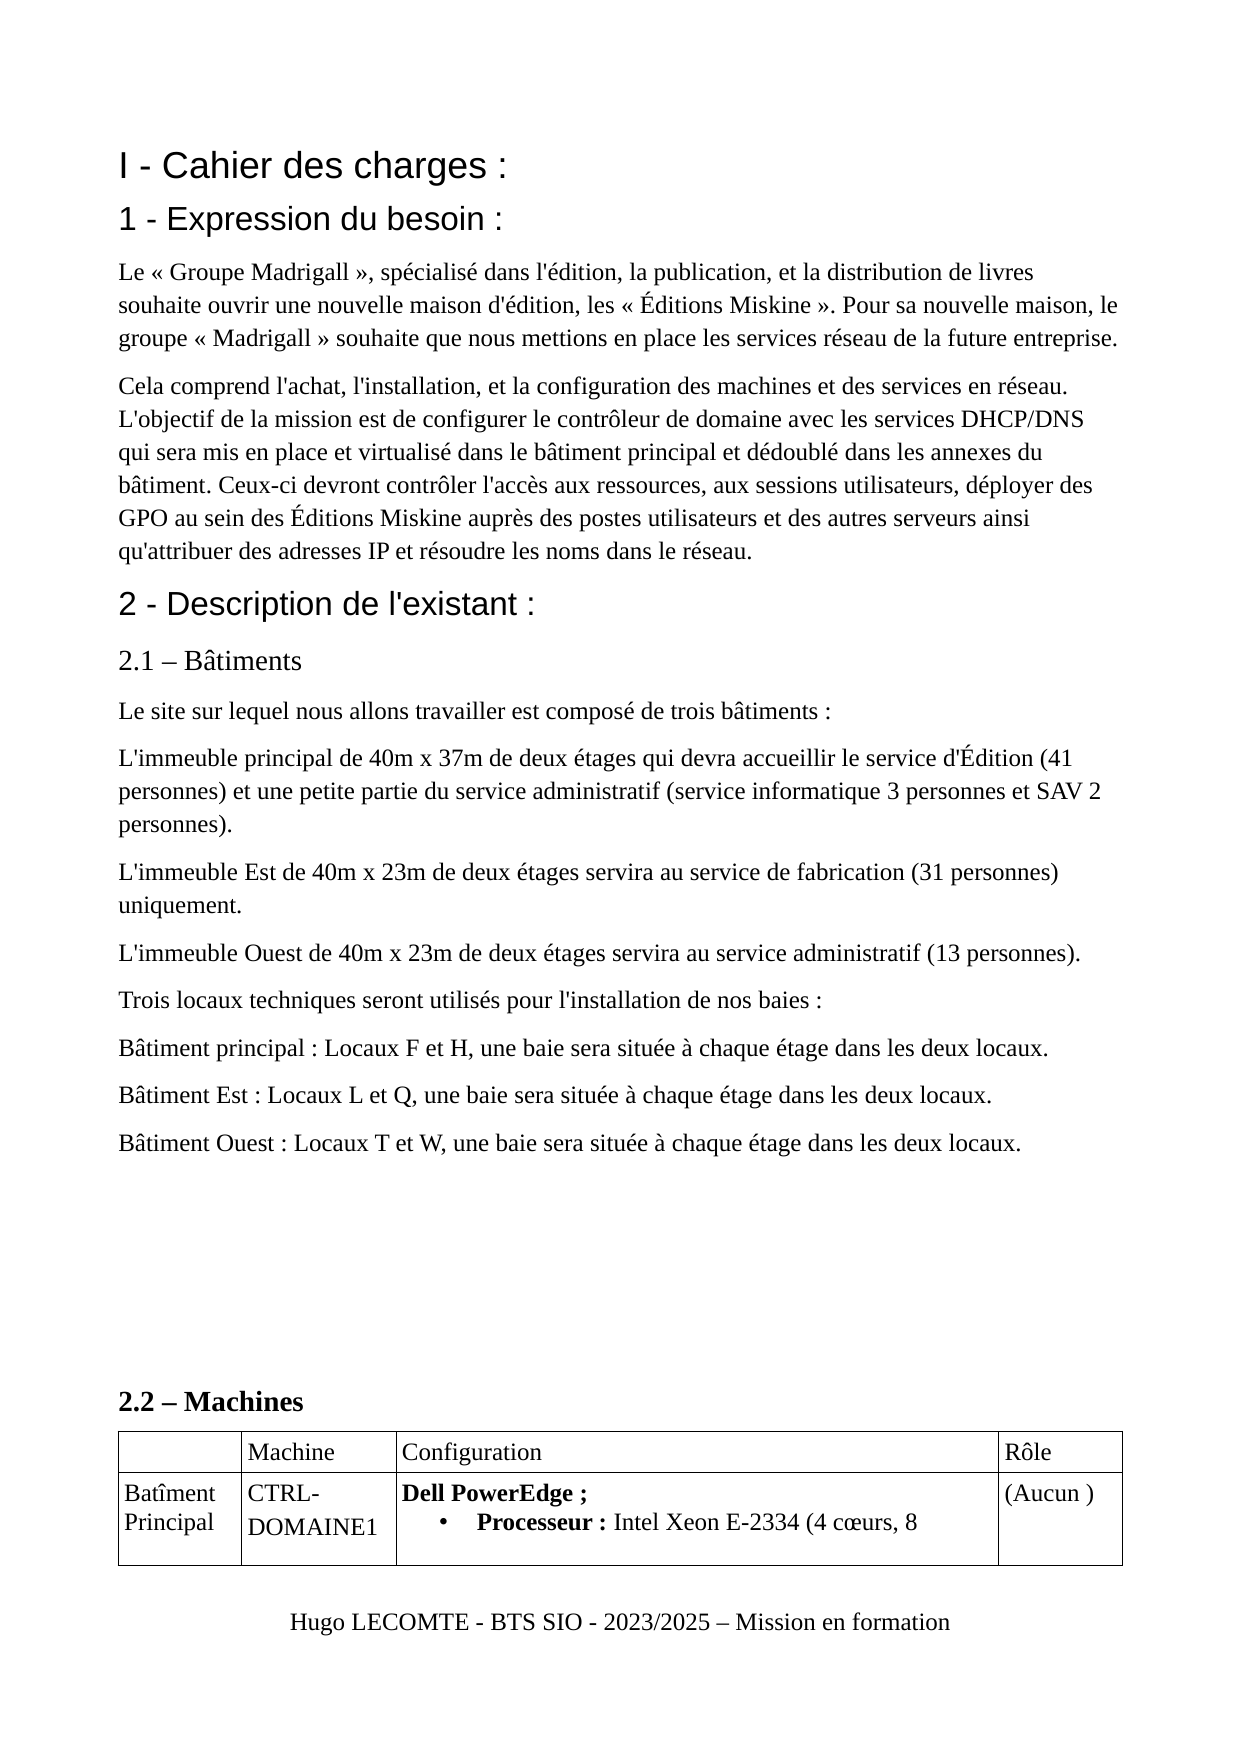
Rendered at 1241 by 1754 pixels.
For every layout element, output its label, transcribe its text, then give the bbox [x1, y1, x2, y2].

text Cela comprend l'achat, l'installation, et la configuration des machines et des services en réseau. L'objectif de la mission est de configurer le contrôleur de domaine avec les services DHCP/DNS qui sera mis en place et virtualisé dans le bâtiment principal et dédoublé dans les annexes du bâtiment. Ceux-ci devront contrôler l'accès aux ressources, aux sessions utilisateurs, déployer des GPO au sein des Éditions Miskine auprès des postes utilisateurs et des autres serveurs ainsi qu'attribuer des adresses IP et résoudre les noms dans le réseau. [118, 371, 1122, 565]
table_cell Batîment Principal [119, 1473, 241, 1565]
text Bâtiment principal : Locaux F et H, une baie sera située à chaque étage dans les deux locaux. [118, 1033, 1122, 1062]
subtitle 1 - Expression du besoin : [118, 199, 1122, 237]
table_cell Dell PowerEdge ; Processeur : Intel Xeon E-2334 (4 cœurs, 8 [397, 1473, 998, 1565]
text Le site sur lequel nous allons travailler est composé de trois bâtiments : [118, 696, 1122, 724]
table_cell (Aucun ) [999, 1473, 1122, 1565]
table_header [119, 1432, 241, 1472]
subtitle 2.1 – Bâtiments [118, 643, 1122, 676]
text L'immeuble Est de 40m x 23m de deux étages servira au service de fabrication (31 personnes) uniquement. [118, 857, 1122, 919]
subtitle I - Cahier des charges : [118, 143, 1122, 186]
text Trois locaux techniques seront utilisés pour l'installation de nos baies : [118, 985, 1122, 1014]
table_cell CTRL-DOMAINE1 [242, 1473, 396, 1565]
text L'immeuble Ouest de 40m x 23m de deux étages servira au service administratif (13 personnes). [118, 938, 1122, 966]
text L'immeuble principal de 40m x 37m de deux étages qui devra accueillir le service d'Édition (41 personnes) et une petite partie du service administratif (service informatique 3 personnes et SAV 2 personnes). [118, 743, 1122, 838]
table_header Rôle [999, 1432, 1122, 1472]
table_header Configuration [397, 1432, 998, 1472]
subtitle 2.2 – Machines [118, 1384, 1122, 1418]
text Bâtiment Ouest : Locaux T et W, une baie sera située à chaque étage dans les deux locaux. [118, 1128, 1122, 1157]
table_header Machine [242, 1432, 396, 1472]
text Bâtiment Est : Locaux L et Q, une baie sera située à chaque étage dans les deux locaux. [118, 1080, 1122, 1109]
subtitle 2 - Description de l'existant : [118, 584, 1122, 622]
text Le « Groupe Madrigall », spécialisé dans l'édition, la publication, et la distribution de livres souhaite ouvrir une nouvelle maison d'édition, les « Éditions Miskine ». Pour sa nouvelle maison, le groupe « Madrigall » souhaite que nous mettions en place les services réseau de la future entreprise. [118, 257, 1122, 352]
